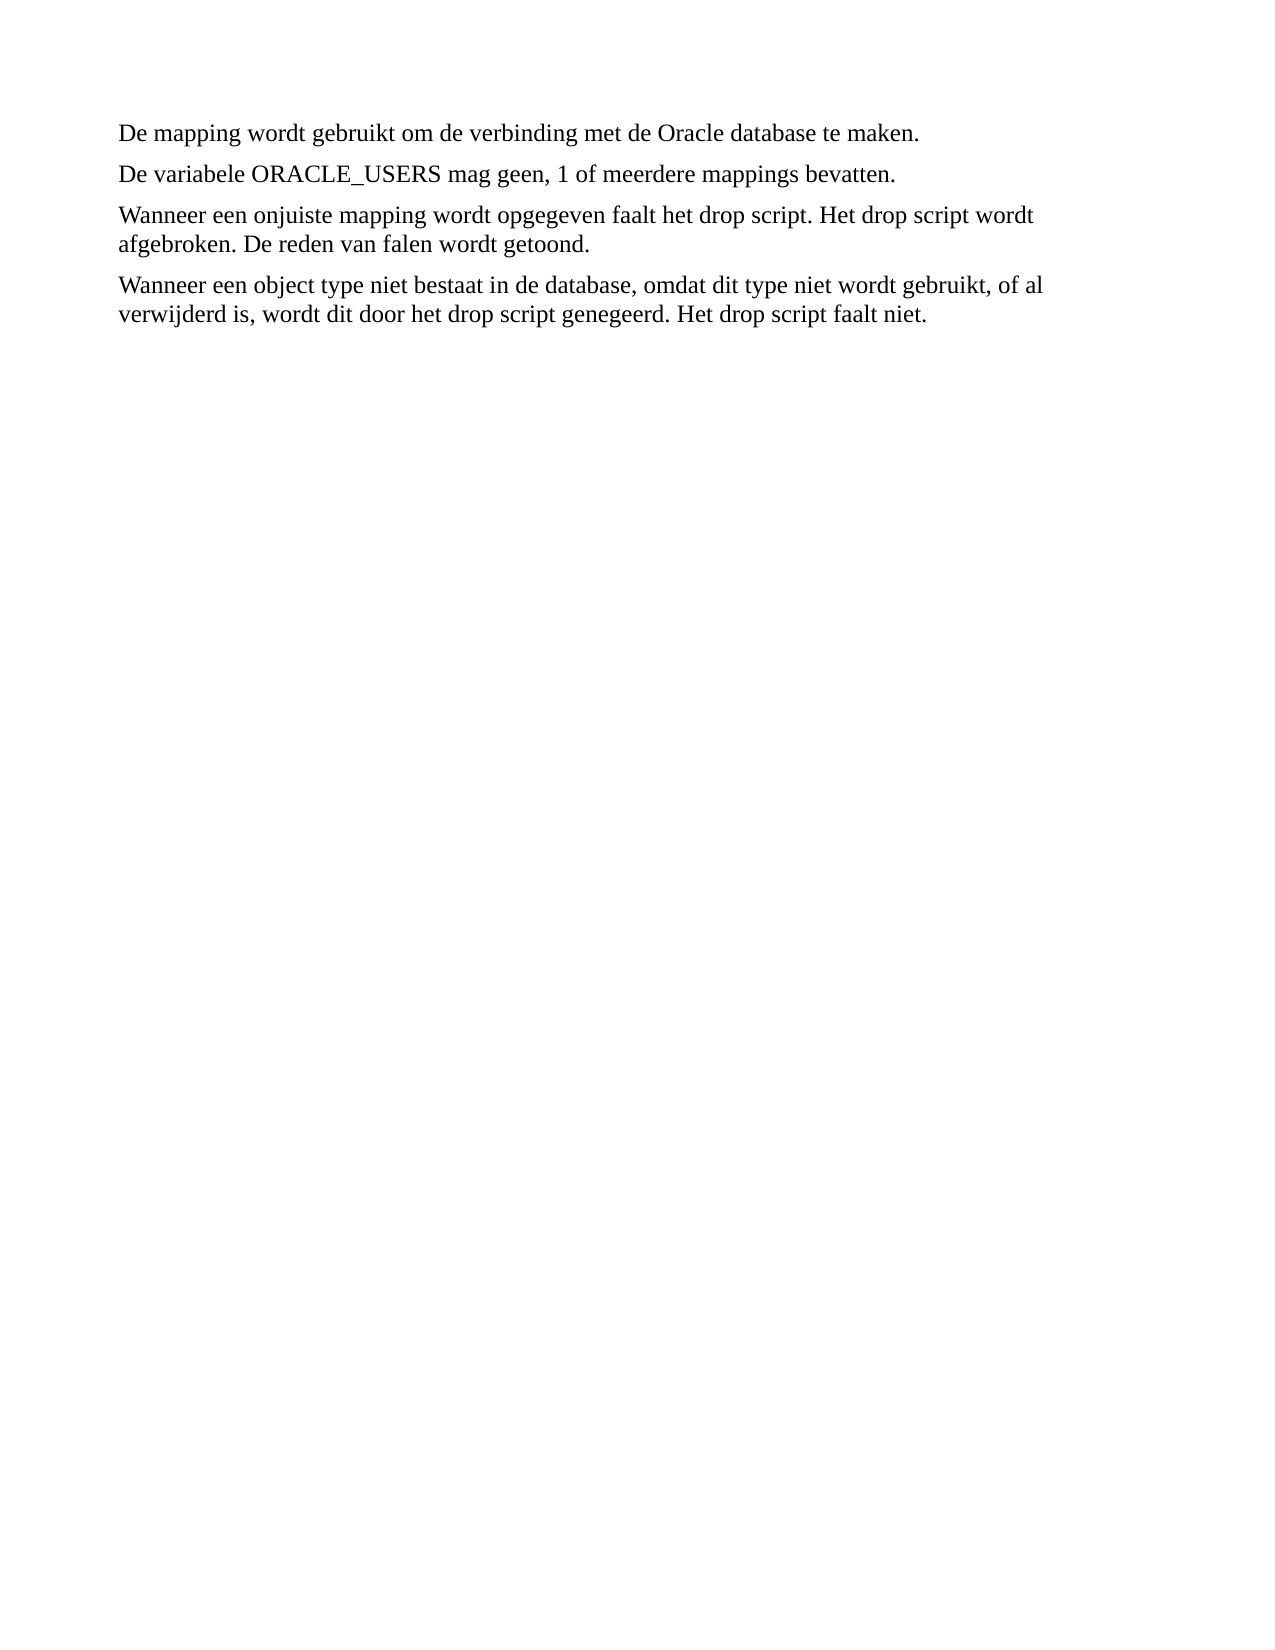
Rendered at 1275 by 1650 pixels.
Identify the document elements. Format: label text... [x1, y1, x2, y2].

text De mapping wordt gebruikt om de verbinding met de Oracle database te maken. [118, 118, 1157, 147]
text De variabele ORACLE_USERS mag geen, 1 of meerdere mappings bevatten. [118, 159, 1157, 188]
text Wanneer een object type niet bestaat in de database, omdat dit type niet wordt gebruikt, of al verwijderd is, wordt dit door het drop script genegeerd. Het drop script faalt niet. [118, 271, 1157, 328]
text Wanneer een onjuiste mapping wordt opgegeven faalt het drop script. Het drop script wordt afgebroken. De reden van falen wordt getoond. [118, 201, 1157, 258]
